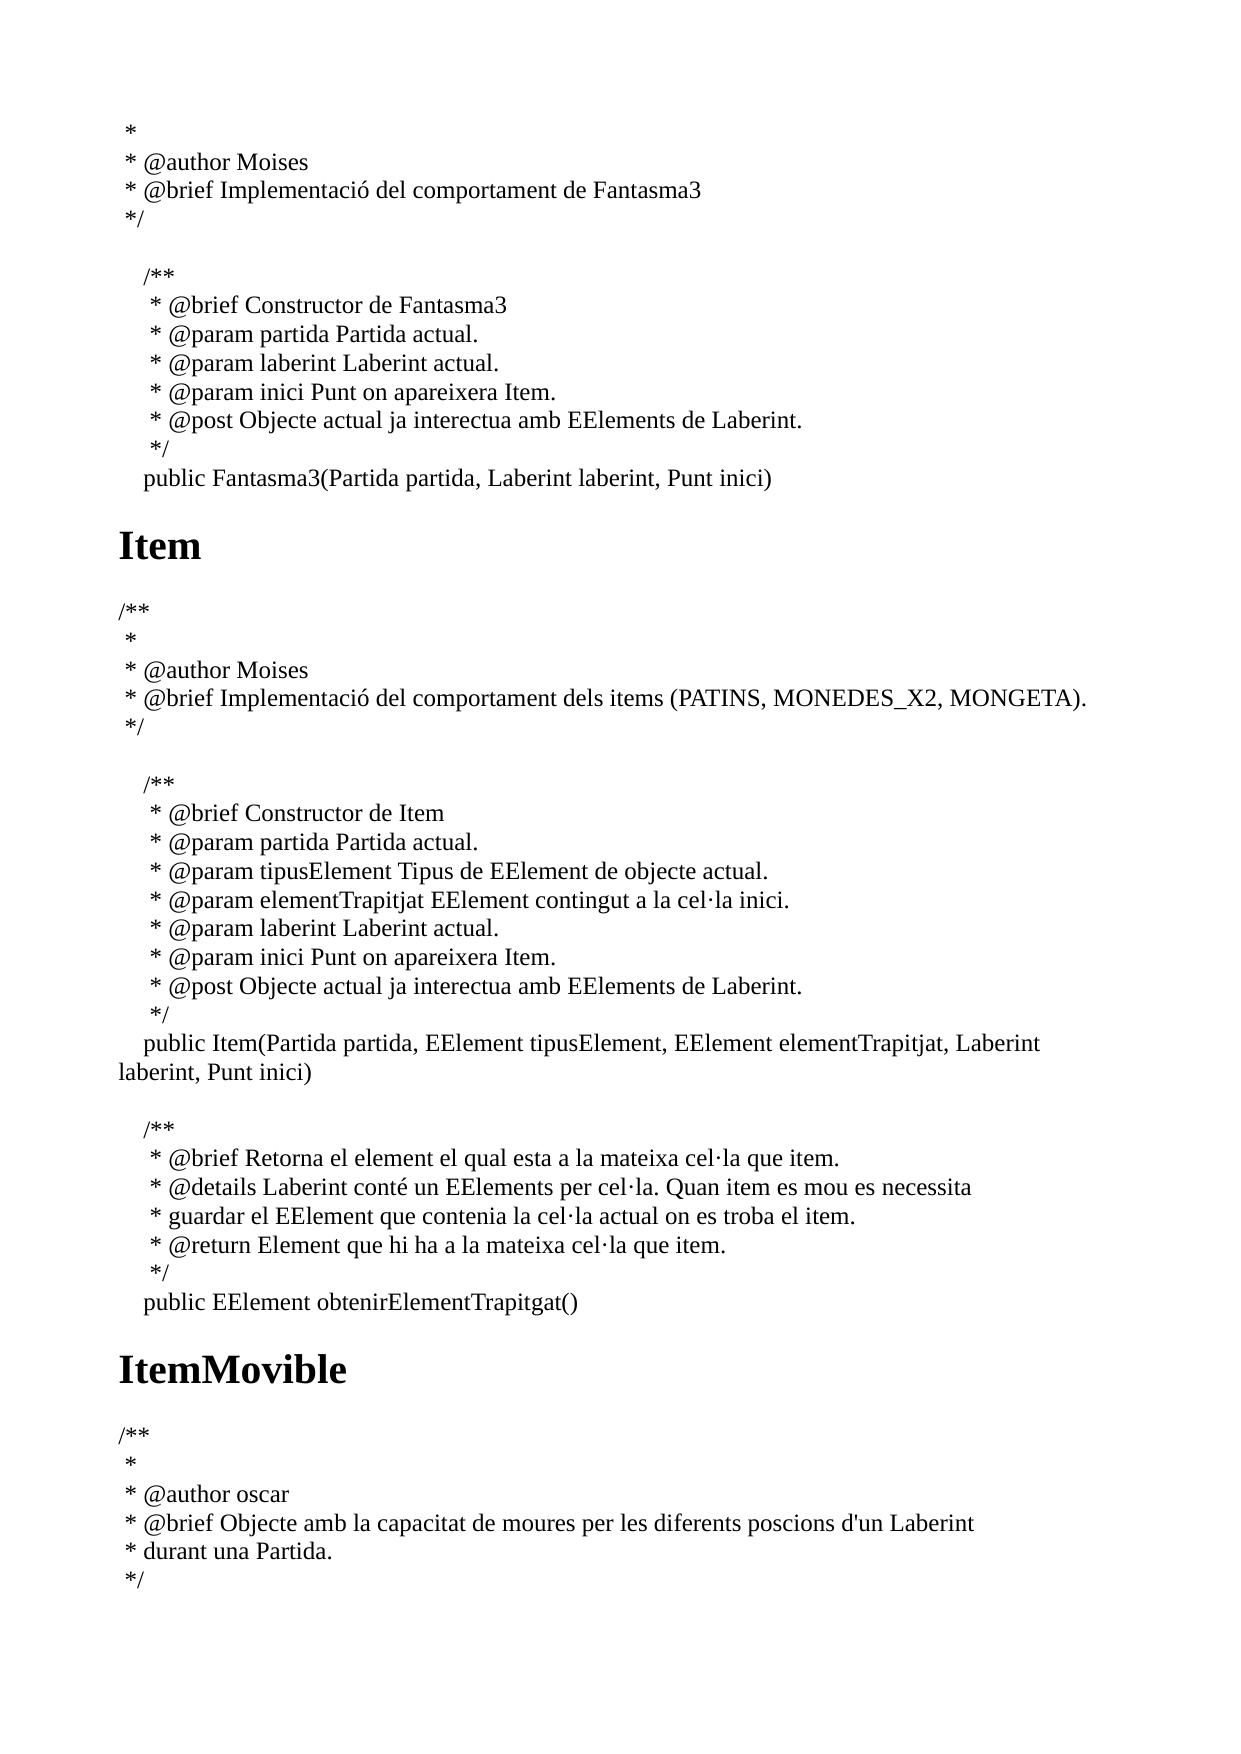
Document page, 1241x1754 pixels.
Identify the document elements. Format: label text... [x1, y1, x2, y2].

text ItemMovible [118, 1345, 1122, 1393]
text /** [118, 597, 1122, 626]
text * @post Objecte actual ja interectua amb EElements de Laberint. [118, 971, 1122, 1000]
text * @author oscar [118, 1479, 1122, 1508]
text * @return Element que hi ha a la mateixa cel·la que item. [118, 1230, 1122, 1258]
text */ [118, 1258, 1122, 1287]
text * [118, 118, 1122, 147]
text * @brief Objecte amb la capacitat de moures per les diferents poscions d'un Laberint [118, 1508, 1122, 1536]
text /** [118, 1421, 1122, 1450]
text * @brief Implementació del comportament de Fantasma3 [118, 176, 1122, 204]
text */ [118, 1000, 1122, 1028]
text */ [118, 204, 1122, 233]
text */ [118, 712, 1122, 741]
text * @brief Constructor de Fantasma3 [118, 291, 1122, 319]
text * @author Moises [118, 655, 1122, 683]
text * @post Objecte actual ja interectua amb EElements de Laberint. [118, 406, 1122, 434]
text * @param inici Punt on apareixera Item. [118, 377, 1122, 406]
text * guardar el EElement que contenia la cel·la actual on es troba el item. [118, 1201, 1122, 1230]
text * @author Moises [118, 147, 1122, 176]
text * @param tipusElement Tipus de EElement de objecte actual. [118, 856, 1122, 885]
text * @details Laberint conté un EElements per cel·la. Quan item es mou es necessita [118, 1172, 1122, 1201]
text Item [118, 521, 1122, 568]
text public EElement obtenirElementTrapitgat() [118, 1287, 1122, 1316]
text /** [118, 770, 1122, 798]
text * @brief Constructor de Item [118, 798, 1122, 827]
text * @param partida Partida actual. [118, 319, 1122, 348]
text * @param laberint Laberint actual. [118, 348, 1122, 377]
text /** [118, 262, 1122, 291]
text /** [118, 1115, 1122, 1143]
text */ [118, 434, 1122, 463]
text * @brief Implementació del comportament dels items (PATINS, MONEDES_X2, MONGETA). [118, 683, 1122, 712]
text * @param partida Partida actual. [118, 827, 1122, 856]
text * [118, 626, 1122, 655]
text public Fantasma3(Partida partida, Laberint laberint, Punt inici) [118, 463, 1122, 492]
text * @param elementTrapitjat EElement contingut a la cel·la inici. [118, 885, 1122, 913]
text * @brief Retorna el element el qual esta a la mateixa cel·la que item. [118, 1143, 1122, 1172]
text */ [118, 1565, 1122, 1594]
text public Item(Partida partida, EElement tipusElement, EElement elementTrapitjat, Laberint laberint, Punt inici) [118, 1028, 1122, 1086]
text * @param laberint Laberint actual. [118, 913, 1122, 942]
text * [118, 1450, 1122, 1479]
text * @param inici Punt on apareixera Item. [118, 942, 1122, 971]
text * durant una Partida. [118, 1536, 1122, 1565]
